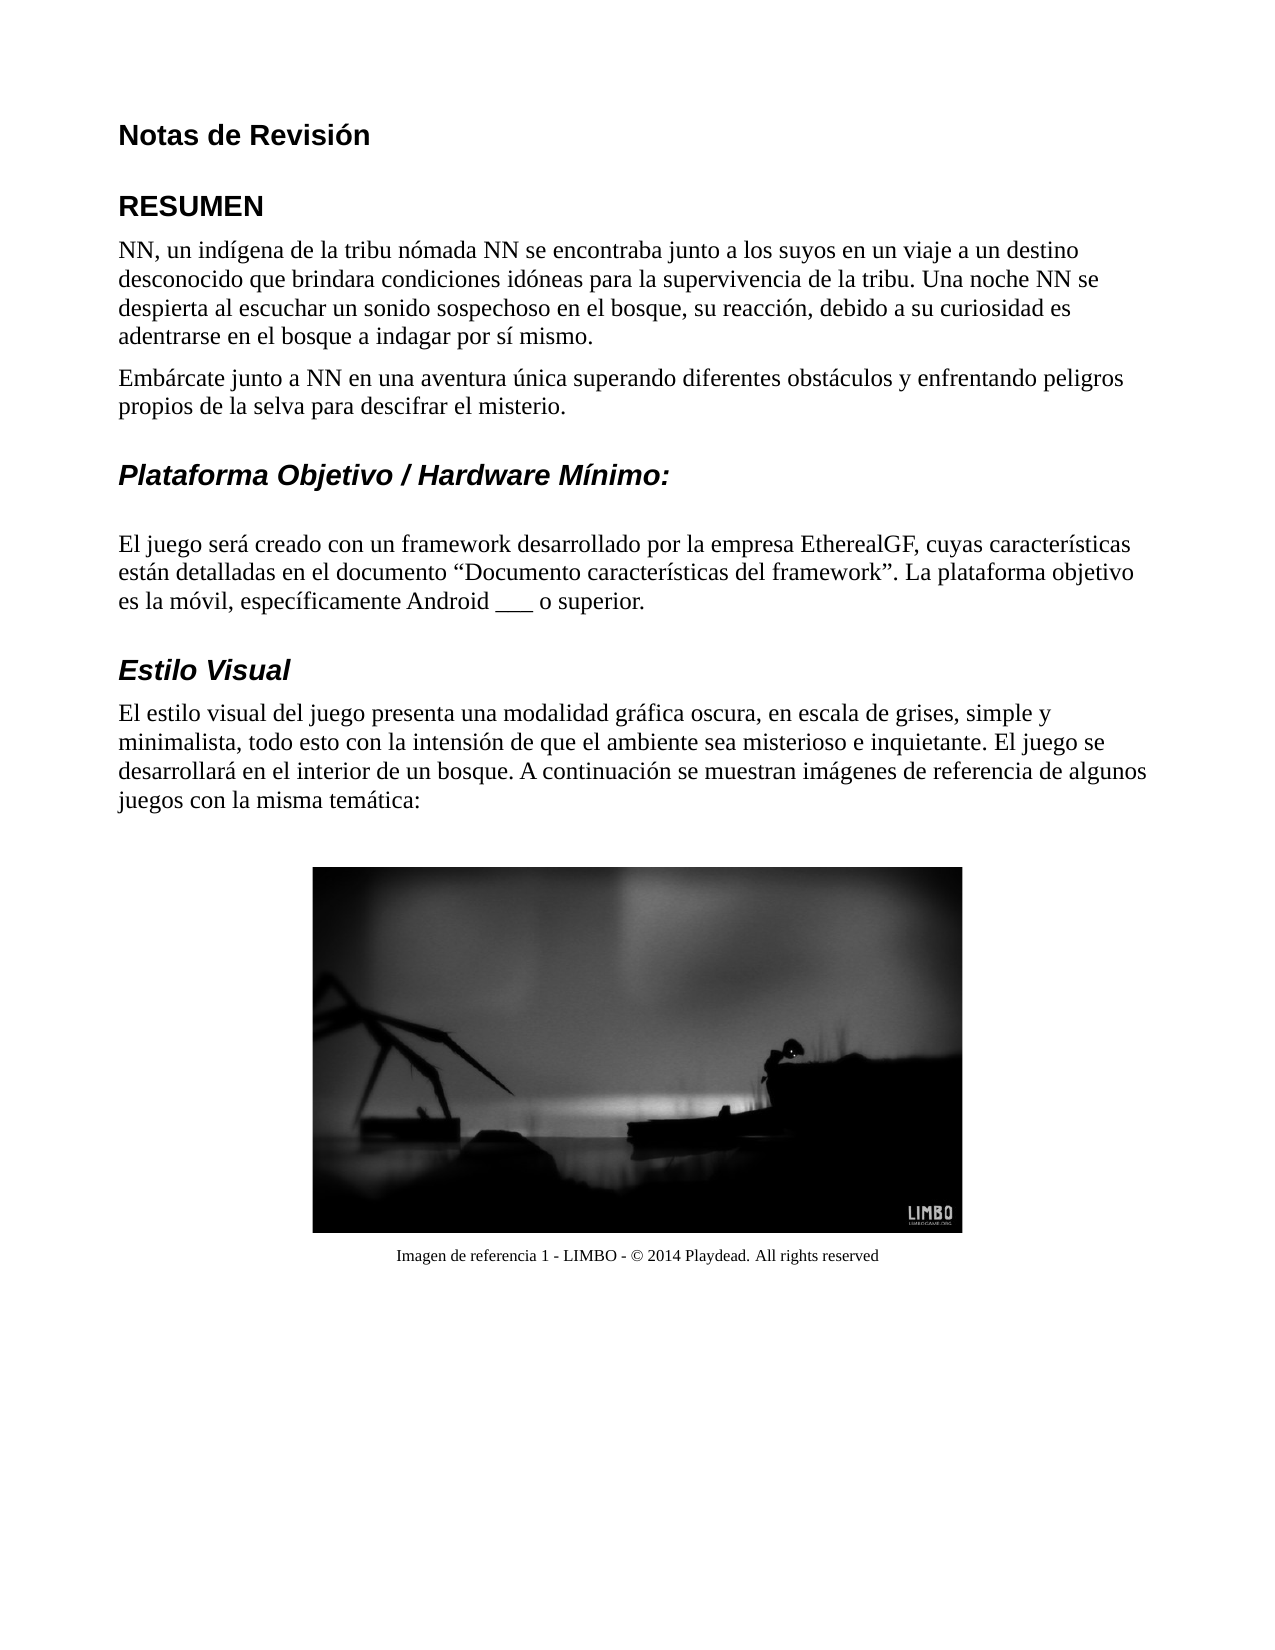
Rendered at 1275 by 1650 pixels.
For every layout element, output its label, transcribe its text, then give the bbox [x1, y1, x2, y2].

text El estilo visual del juego presenta una modalidad gráfica oscura, en escala de grises, simple y minimalista, todo esto con la intensión de que el ambiente sea misterioso e inquietante. El juego se desarrollará en el interior de un bosque. A continuación se muestran imágenes de referencia de algunos juegos con la misma temática: [118, 698, 1157, 813]
subtitle RESUMEN [118, 189, 1157, 223]
text Embárcate junto a NN en una aventura única superando diferentes obstáculos y enfrentando peligros propios de la selva para descifrar el misterio. [118, 363, 1157, 420]
subtitle Estilo Visual [118, 652, 1157, 686]
subtitle Notas de Revisión [118, 118, 1157, 152]
subtitle El juego será creado con un framework desarrollado por la empresa EtherealGF, cuyas características están detalladas en el documento “Documento características del framework”. La plataforma objetivo es la móvil, específicamente Android ___ o superior. [118, 529, 1157, 615]
text NN, un indígena de la tribu nómada NN se encontraba junto a los suyos en un viaje a un destino desconocido que brindara condiciones idóneas para la supervivencia de la tribu. Una noche NN se despierta al escuchar un sonido sospechoso en el bosque, su reacción, debido a su curiosidad es adentrarse en el bosque a indagar por sí mismo. [118, 235, 1157, 350]
subtitle Plataforma Objetivo / Hardware Mínimo: [118, 458, 1157, 491]
text Imagen de referencia 1 - LIMBO - © 2014 Playdead. All rights reserved [118, 1245, 1157, 1264]
